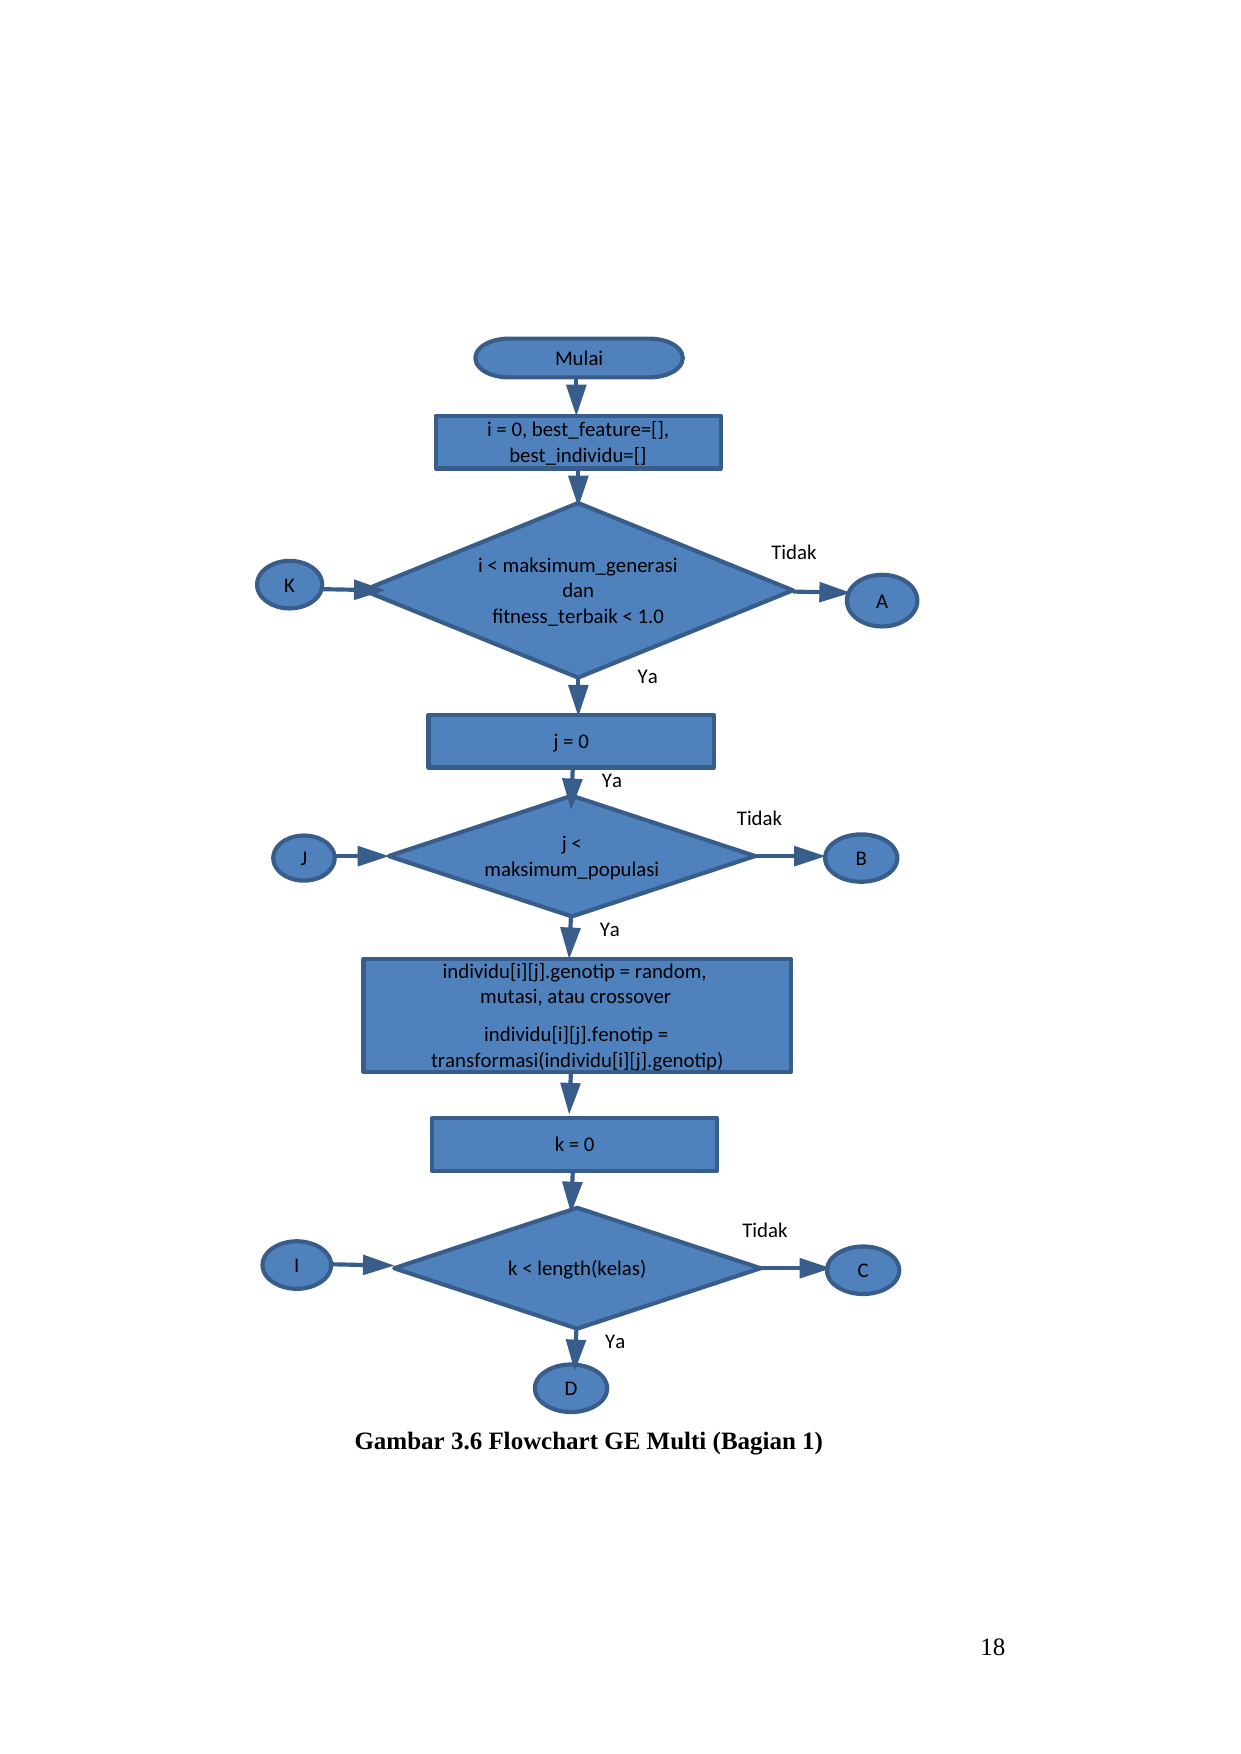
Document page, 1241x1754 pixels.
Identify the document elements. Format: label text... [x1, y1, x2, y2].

text Gambar 3.6 Flowchart GE Multi (Bagian 1) [169, 339, 1005, 1455]
